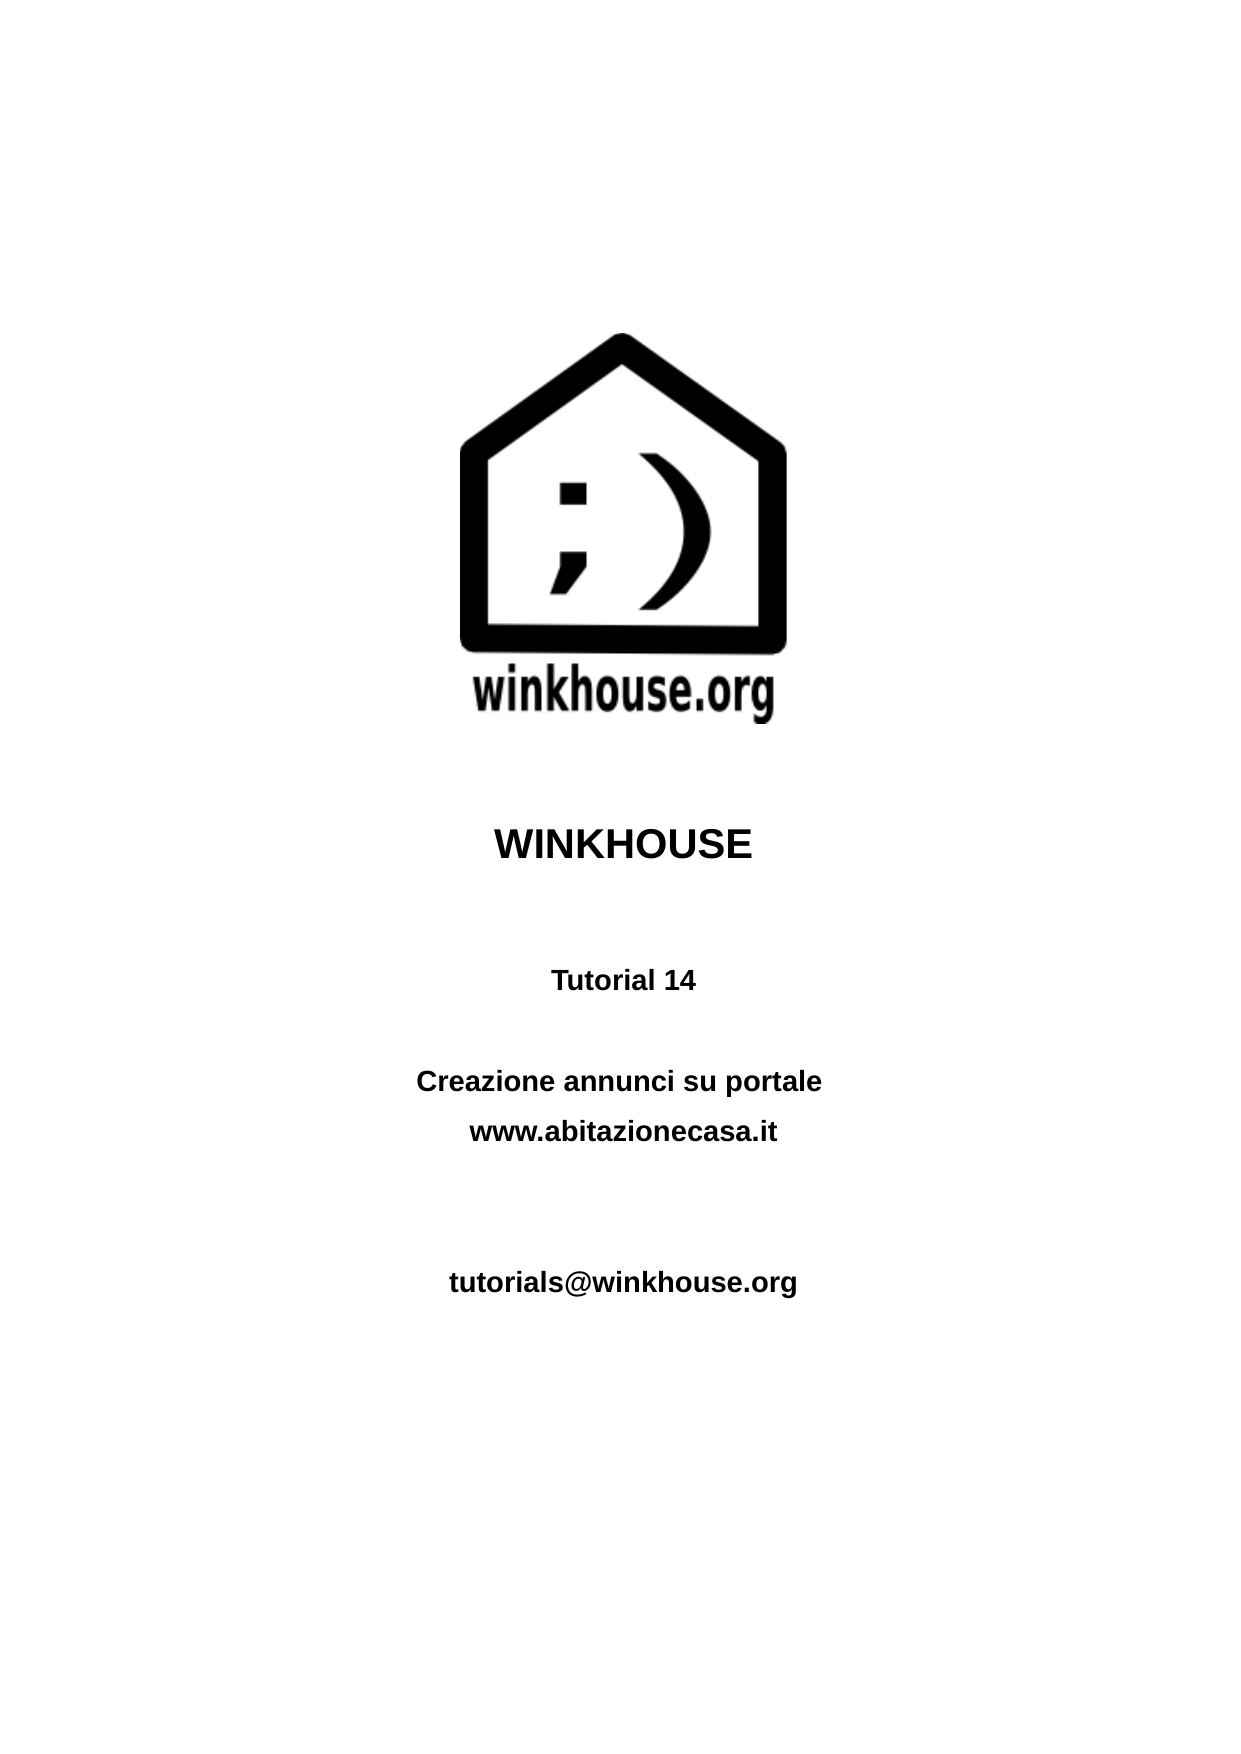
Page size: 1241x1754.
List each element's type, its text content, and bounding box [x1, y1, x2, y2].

text WINKHOUSE [64, 819, 1183, 867]
text www.abitazionecasa.it [64, 1114, 1183, 1148]
text tutorials@winkhouse.org [64, 1265, 1183, 1299]
text Tutorial 14 [64, 963, 1183, 997]
text Creazione annunci su portale [64, 1064, 1183, 1097]
picture [460, 333, 787, 724]
